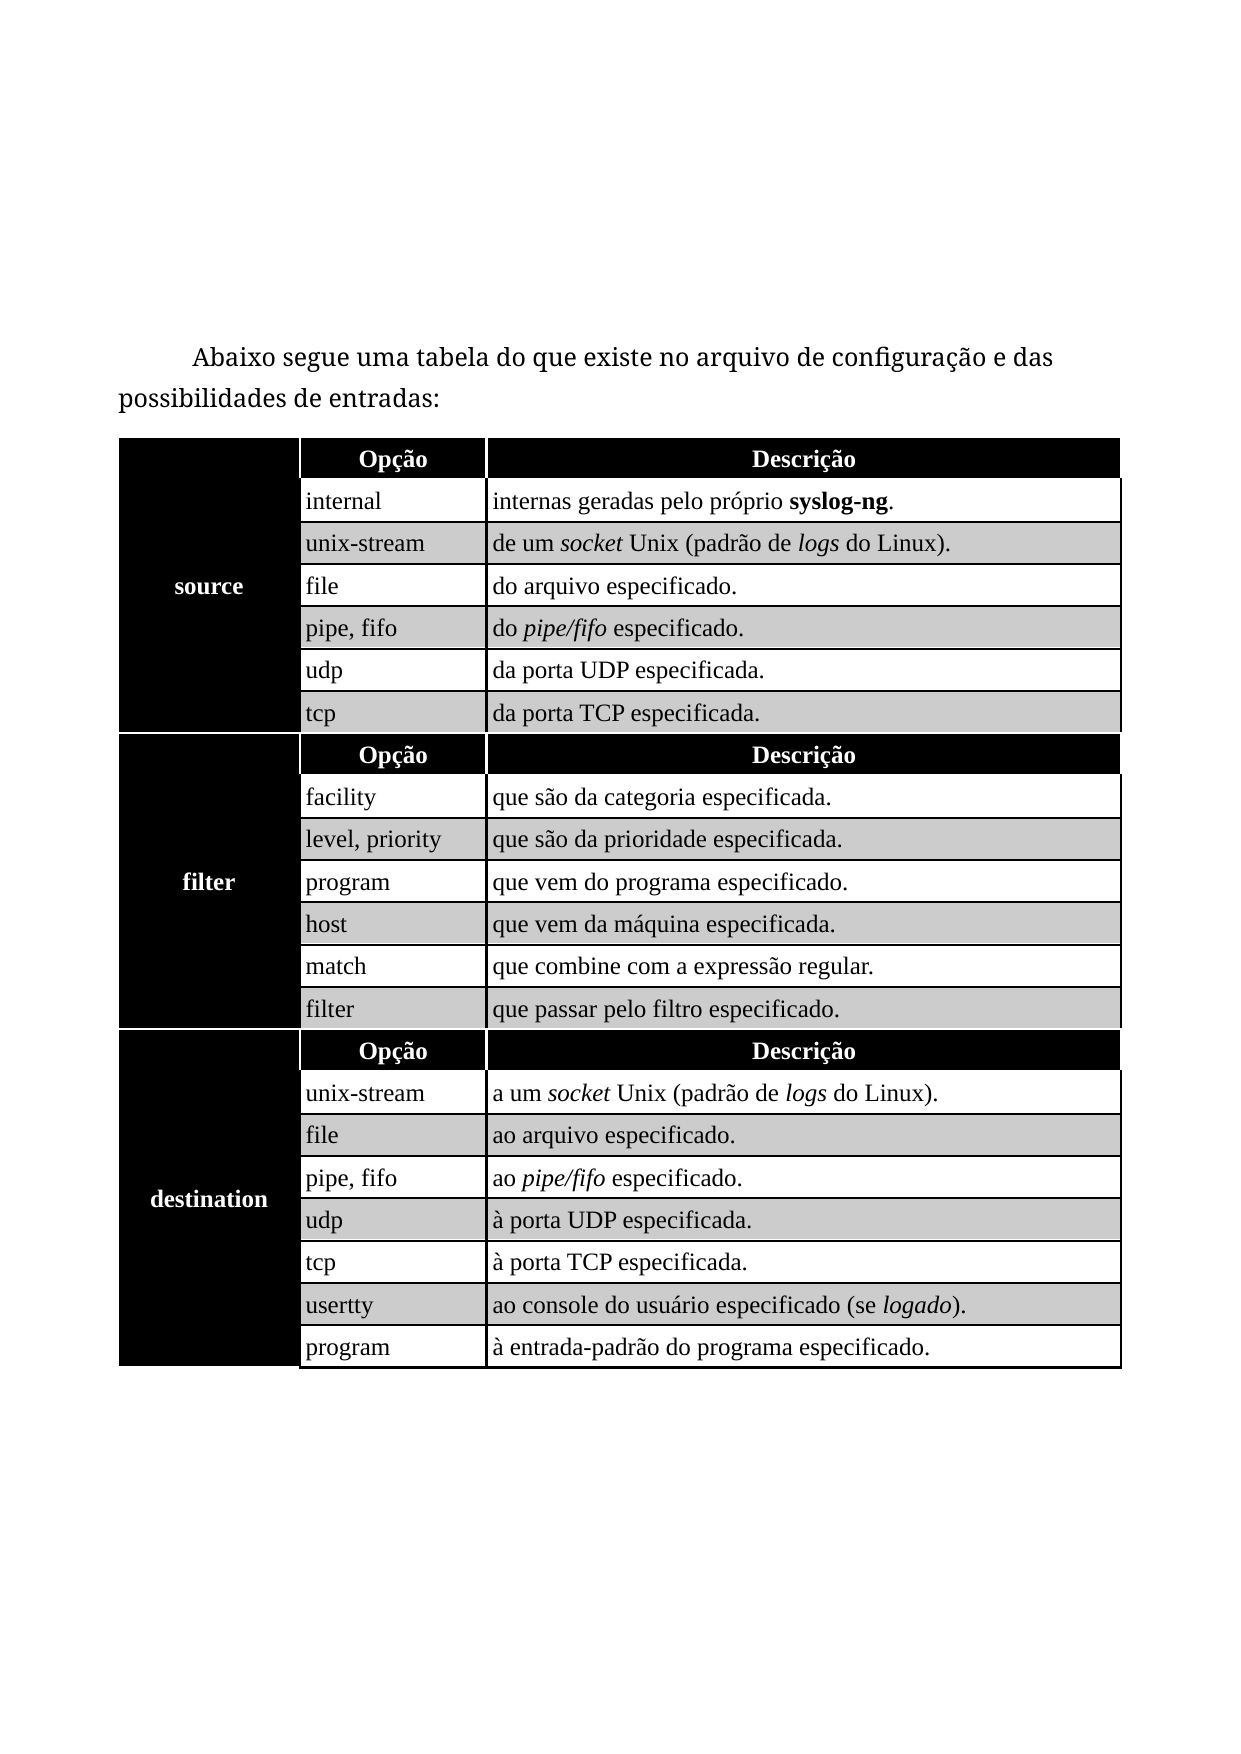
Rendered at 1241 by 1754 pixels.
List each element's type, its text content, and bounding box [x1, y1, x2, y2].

table_cell da porta TCP especificada. [488, 692, 1120, 732]
table_cell que são da prioridade especificada. [488, 819, 1120, 859]
table_cell que são da categoria especificada. [488, 776, 1120, 817]
table_cell file [301, 1115, 485, 1155]
table_cell unix-stream [301, 1073, 485, 1113]
table_cell destination [119, 1030, 299, 1366]
table_cell da porta UDP especificada. [488, 650, 1120, 690]
table_header Descrição [488, 734, 1120, 774]
table_cell filter [119, 734, 299, 1028]
table_header Opção [301, 438, 485, 478]
table_cell que vem do programa especificado. [488, 861, 1120, 901]
table_cell do arquivo especificado. [488, 565, 1120, 605]
table_cell do pipe/fifo especificado. [488, 607, 1120, 647]
table_cell que vem da máquina especificada. [488, 903, 1120, 943]
table_cell program [301, 861, 485, 901]
table_cell internas geradas pelo próprio syslog-ng. [488, 480, 1120, 521]
table_cell level, priority [301, 819, 485, 859]
table_cell match [301, 946, 485, 986]
table_cell internal [301, 480, 485, 521]
table_cell program [301, 1326, 485, 1366]
table_cell tcp [301, 692, 485, 732]
table_cell à porta UDP especificada. [488, 1199, 1120, 1239]
table_cell ao pipe/fifo especificado. [488, 1157, 1120, 1197]
table_header source [119, 438, 299, 732]
table_header Opção [301, 734, 485, 774]
table_cell unix-stream [301, 523, 485, 563]
table_cell file [301, 565, 485, 605]
table_cell que passar pelo filtro especificado. [488, 988, 1120, 1028]
table_cell udp [301, 650, 485, 690]
table_cell pipe, fifo [301, 1157, 485, 1197]
table_cell filter [301, 988, 485, 1028]
table_cell a um socket Unix (padrão de logs do Linux). [488, 1073, 1120, 1113]
table_header Descrição [488, 1030, 1120, 1070]
table_cell tcp [301, 1242, 485, 1282]
table_cell facility [301, 776, 485, 817]
table_cell udp [301, 1199, 485, 1239]
table_cell de um socket Unix (padrão de logs do Linux). [488, 523, 1120, 563]
table_header Descrição [488, 438, 1120, 478]
table_cell usertty [301, 1284, 485, 1324]
table_cell que combine com a expressão regular. [488, 946, 1120, 986]
table_header Opção [301, 1030, 485, 1070]
table_cell ao console do usuário especificado (se logado). [488, 1284, 1120, 1324]
table_cell ao arquivo especificado. [488, 1115, 1120, 1155]
text Abaixo segue uma tabela do que existe no arquivo de configuração e das possibilidades de entradas: [118, 340, 1122, 415]
table_cell host [301, 903, 485, 943]
table_cell pipe, fifo [301, 607, 485, 647]
table_cell à porta TCP especificada. [488, 1242, 1120, 1282]
table_cell à entrada-padrão do programa especificado. [488, 1326, 1120, 1366]
